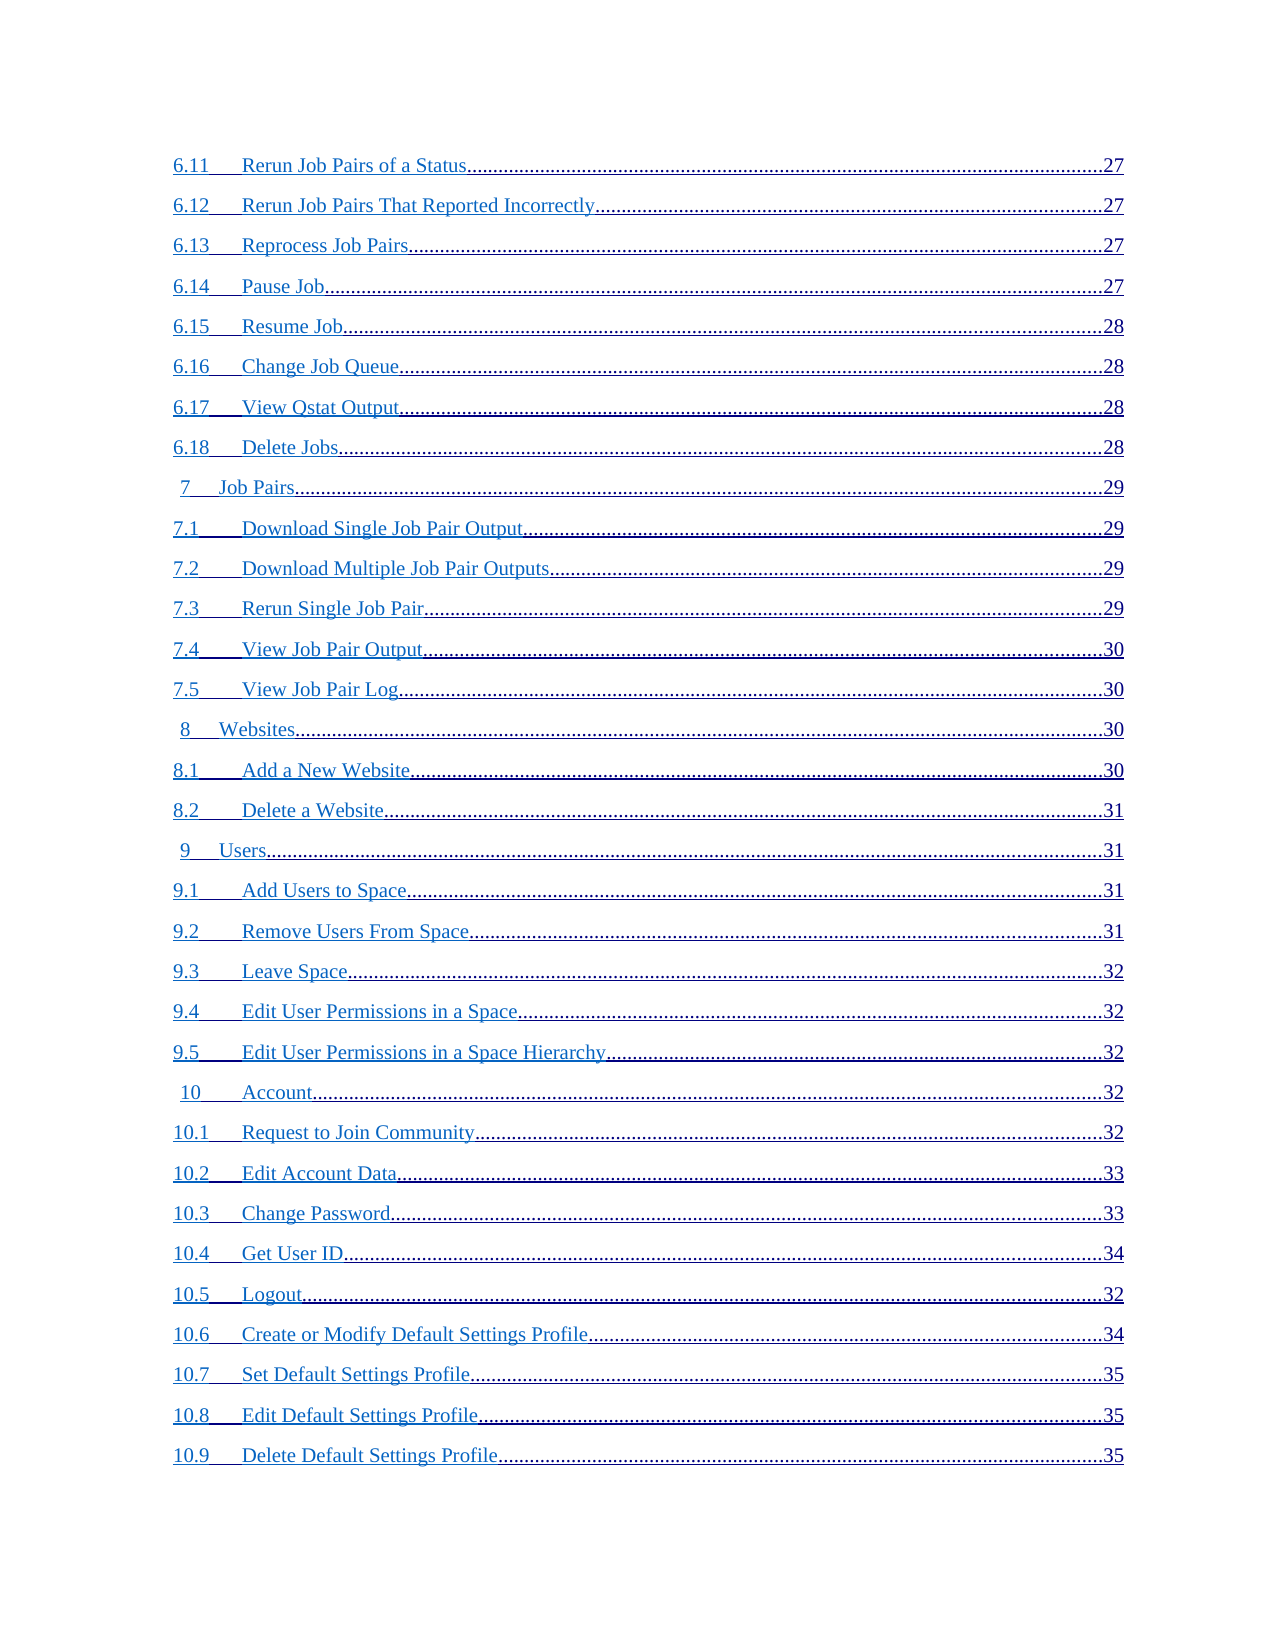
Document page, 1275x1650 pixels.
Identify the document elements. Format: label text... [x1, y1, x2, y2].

text 9 Users 31 [180, 835, 1125, 863]
text 10.8 Edit Default Settings Profile 35 [173, 1400, 1125, 1428]
text 10.9 Delete Default Settings Profile 35 [173, 1440, 1125, 1468]
text 7.4 View Job Pair Output 30 [173, 634, 1125, 662]
text 6.14 Pause Job 27 [173, 271, 1125, 299]
text 6.11 Rerun Job Pairs of a Status 27 [173, 150, 1125, 178]
text 10.7 Set Default Settings Profile 35 [173, 1359, 1125, 1387]
text 8 Websites 30 [180, 714, 1125, 742]
text 10.5 Logout 32 [173, 1279, 1125, 1307]
text 10.3 Change Password 33 [173, 1198, 1125, 1226]
text 7.5 View Job Pair Log 30 [173, 674, 1125, 702]
text 10.4 Get User ID 34 [173, 1238, 1125, 1266]
text 10 Account 32 [180, 1077, 1125, 1105]
text 8.1 Add a New Website 30 [173, 755, 1125, 783]
text 9.2 Remove Users From Space 31 [173, 916, 1125, 944]
text 7.3 Rerun Single Job Pair 29 [173, 593, 1125, 621]
text 6.12 Rerun Job Pairs That Reported Incorrectly 27 [173, 190, 1125, 218]
text 7 Job Pairs 29 [180, 472, 1125, 501]
text 10.2 Edit Account Data 33 [173, 1158, 1125, 1186]
text 9.5 Edit User Permissions in a Space Hierarchy 32 [173, 1037, 1125, 1065]
text 6.16 Change Job Queue 28 [173, 352, 1125, 379]
text 10.1 Request to Join Community 32 [173, 1117, 1125, 1146]
text 7.2 Download Multiple Job Pair Outputs 29 [173, 553, 1125, 581]
text 7.1 Download Single Job Pair Output 29 [173, 513, 1125, 541]
text 6.17 View Qstat Output 28 [173, 392, 1125, 420]
text 9.4 Edit User Permissions in a Space 32 [173, 997, 1125, 1024]
text 6.15 Resume Job 28 [173, 311, 1125, 339]
text 6.13 Reprocess Job Pairs 27 [173, 231, 1125, 259]
text 10.6 Create or Modify Default Settings Profile 34 [173, 1319, 1125, 1347]
text 8.2 Delete a Website 31 [173, 795, 1125, 823]
text 9.1 Add Users to Space 31 [173, 876, 1125, 904]
text 9.3 Leave Space 32 [173, 956, 1125, 984]
text 6.18 Delete Jobs 28 [173, 432, 1125, 460]
